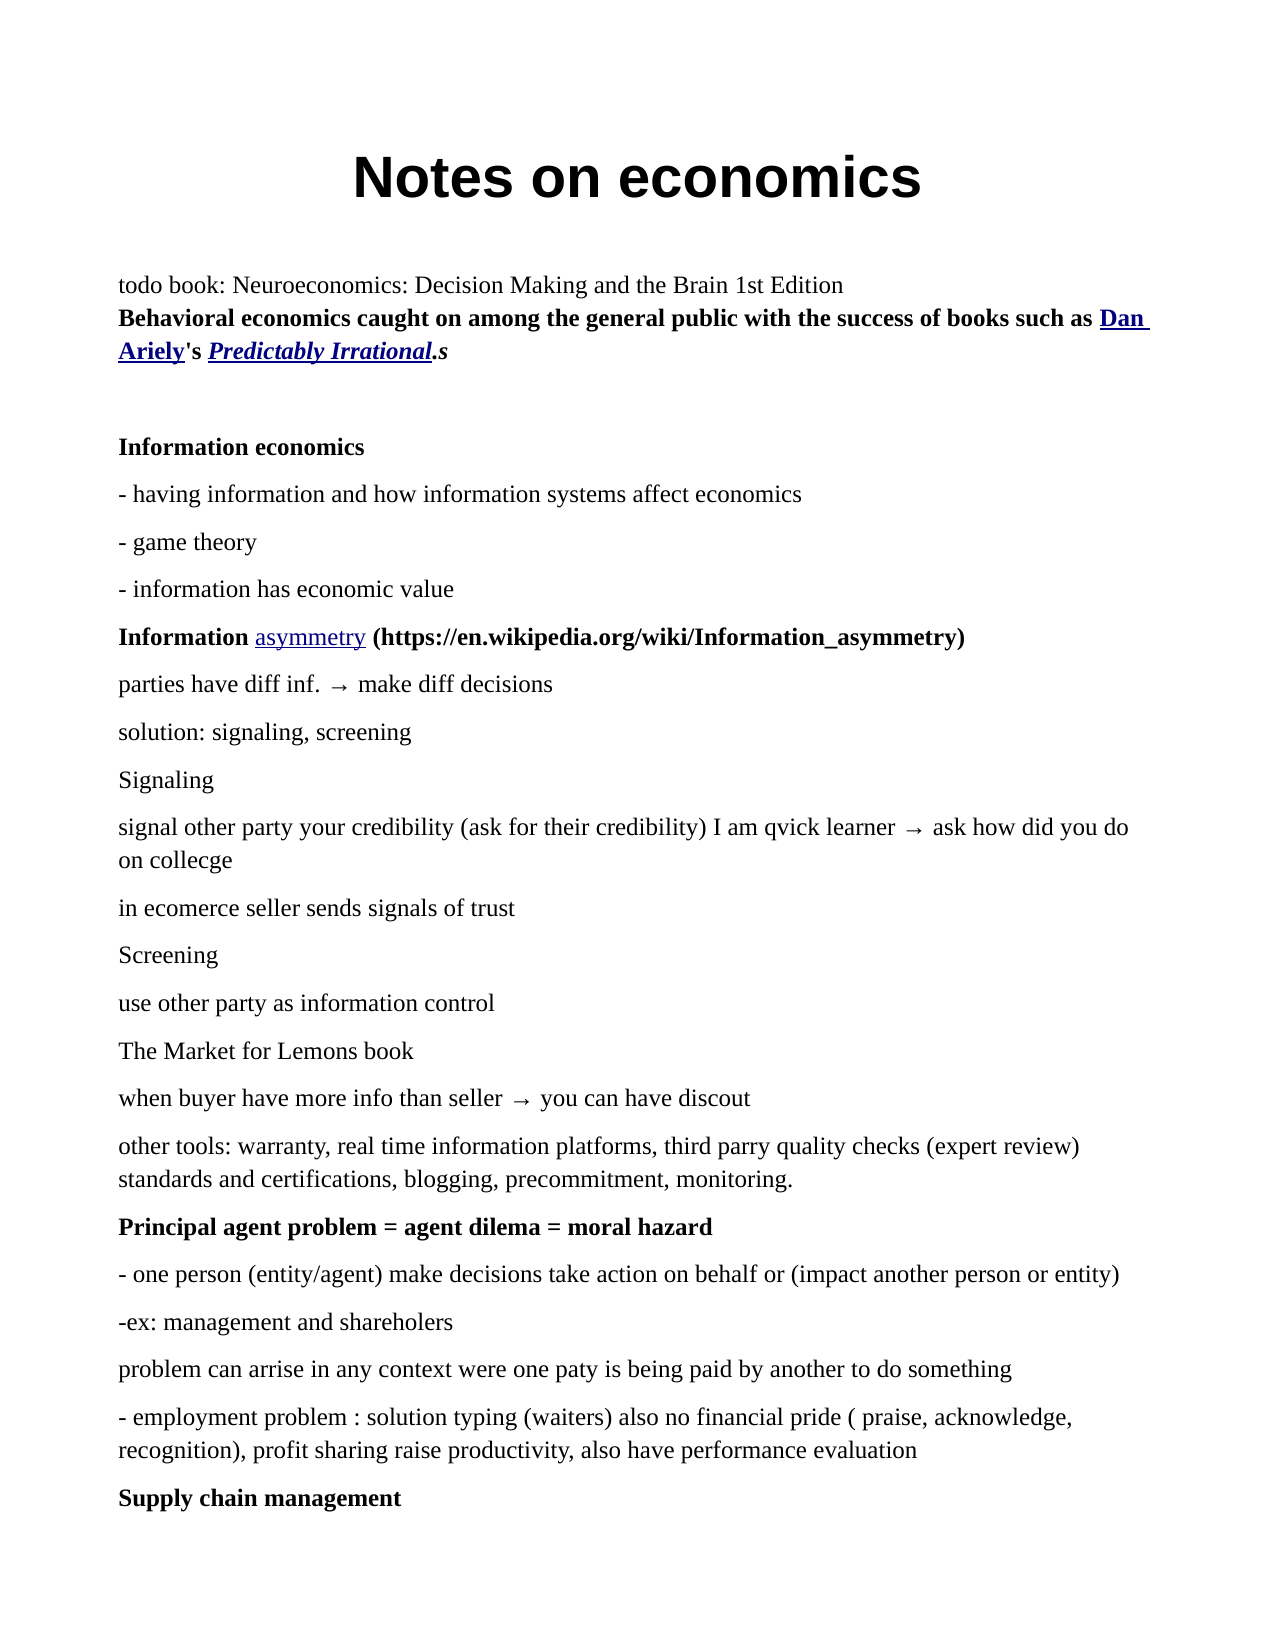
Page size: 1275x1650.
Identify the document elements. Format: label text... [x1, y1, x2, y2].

text solution: signaling, screening [118, 717, 1157, 746]
text The Market for Lemons book [118, 1036, 1157, 1064]
title Notes on economics [118, 143, 1157, 210]
text - information has economic value [118, 574, 1157, 603]
text - having information and how information systems affect economics [118, 479, 1157, 508]
text use other party as information control [118, 988, 1157, 1017]
text todo book: Neuroeconomics: Decision Making and the Brain 1st Edition Behavioral economics caught on among the general public with the success of books such as Dan Ariely's Predictably Irrational.s [118, 270, 1157, 365]
text signal other party your credibility (ask for their credibility) I am qvick learner → ask how did you do on collecge [118, 812, 1157, 874]
text in ecomerce seller sends signals of trust [118, 893, 1157, 922]
text - employment problem : solution typing (waiters) also no financial pride ( praise, acknowledge, recognition), profit sharing raise productivity, also have performance evaluation [118, 1402, 1157, 1464]
text Information asymmetry (https://en.wikipedia.org/wiki/Information_asymmetry) [118, 622, 1157, 651]
text Principal agent problem = agent dilema = moral hazard [118, 1212, 1157, 1240]
text -ex: management and shareholers [118, 1307, 1157, 1336]
text - game theory [118, 527, 1157, 556]
text Signaling [118, 765, 1157, 793]
text other tools: warranty, real time information platforms, third parry quality checks (expert review) standards and certifications, blogging, precommitment, monitoring. [118, 1131, 1157, 1193]
text Screening [118, 941, 1157, 969]
text when buyer have more info than seller → you can have discout [118, 1083, 1157, 1112]
text Supply chain management [118, 1483, 1157, 1511]
text problem can arrise in any context were one paty is being paid by another to do something [118, 1354, 1157, 1383]
text - one person (entity/agent) make decisions take action on behalf or (impact another person or entity) [118, 1259, 1157, 1288]
text parties have diff inf. → make diff decisions [118, 669, 1157, 698]
text Information economics [118, 432, 1157, 460]
